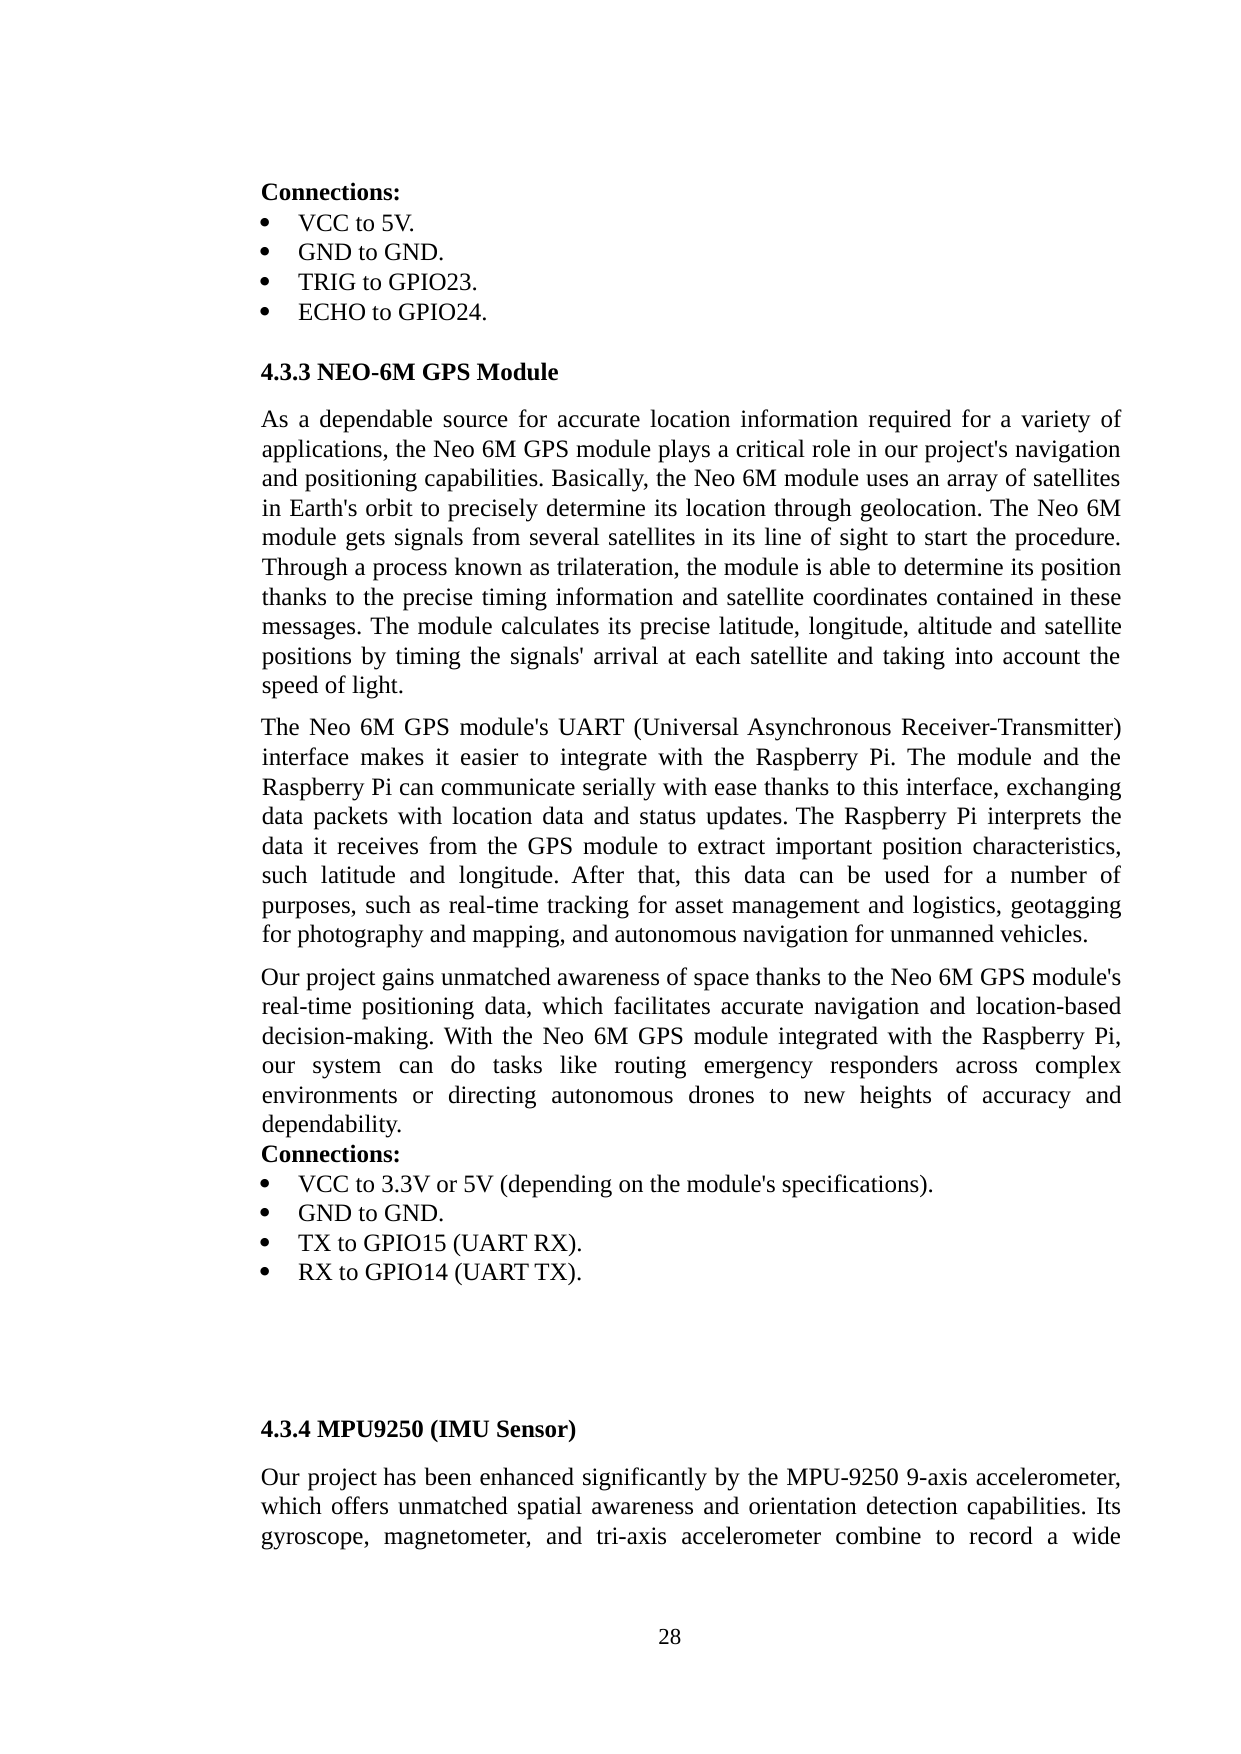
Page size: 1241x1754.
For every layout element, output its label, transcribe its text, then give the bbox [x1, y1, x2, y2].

list GND to GND. [260, 237, 1115, 266]
text As a dependable source for accurate location information required for a variety of applications, the Neo 6M GPS module plays a critical role in our project's navigation and positioning capabilities. Basically, the Neo 6M module uses an array of satellites in Earth's orbit to precisely determine its location through geolocation. The Neo 6M module gets signals from several satellites in its line of sight to start the procedure. Through a process known as trilateration, the module is able to determine its position thanks to the precise timing information and satellite coordinates contained in these messages. The module calculates its precise latitude, longitude, altitude and satellite positions by timing the signals' arrival at each satellite and taking into account the speed of light. [261, 404, 1122, 699]
list GND to GND. [260, 1198, 1115, 1227]
text 4.3.4 MPU9250 (IMU Sensor) [261, 1414, 1122, 1443]
text Our project gains unmatched awareness of space thanks to the Neo 6M GPS module's real-time positioning data, which facilitates accurate navigation and location-based decision-making. With the Neo 6M GPS module integrated with the Raspberry Pi, our system can do tasks like routing emergency responders across complex environments or directing autonomous drones to new heights of accuracy and dependability. [261, 962, 1122, 1138]
text Connections: [261, 177, 1115, 206]
list ECHO to GPIO24. [260, 297, 1115, 325]
list TX to GPIO15 (UART RX). [260, 1228, 1115, 1257]
list Our project has been enhanced significantly by the MPU-9250 9-axis accelerometer, which offers unmatched spatial awareness and orientation detection capabilities. Its gyroscope, magnetometer, and tri-axis accelerometer combine to record a wide [261, 1462, 1122, 1549]
text Connections: [261, 1139, 1122, 1168]
list RX to GPIO14 (UART TX). [260, 1257, 1115, 1286]
list TRIG to GPIO23. [260, 267, 1115, 296]
list VCC to 5V. [260, 208, 1115, 237]
list VCC to 3.3V or 5V (depending on the module's specifications). [260, 1169, 1115, 1197]
text The Neo 6M GPS module's UART (Universal Asynchronous Receiver-Transmitter) interface makes it easier to integrate with the Raspberry Pi. The module and the Raspberry Pi can communicate serially with ease thanks to this interface, exchanging data packets with location data and status updates. The Raspberry Pi interprets the data it receives from the GPS module to extract important position characteristics, such latitude and longitude. After that, this data can be used for a number of purposes, such as real-time tracking for asset management and logistics, geotagging for photography and mapping, and autonomous navigation for unmanned vehicles. [261, 712, 1122, 948]
text 4.3.3 NEO-6M GPS Module [261, 357, 1122, 386]
